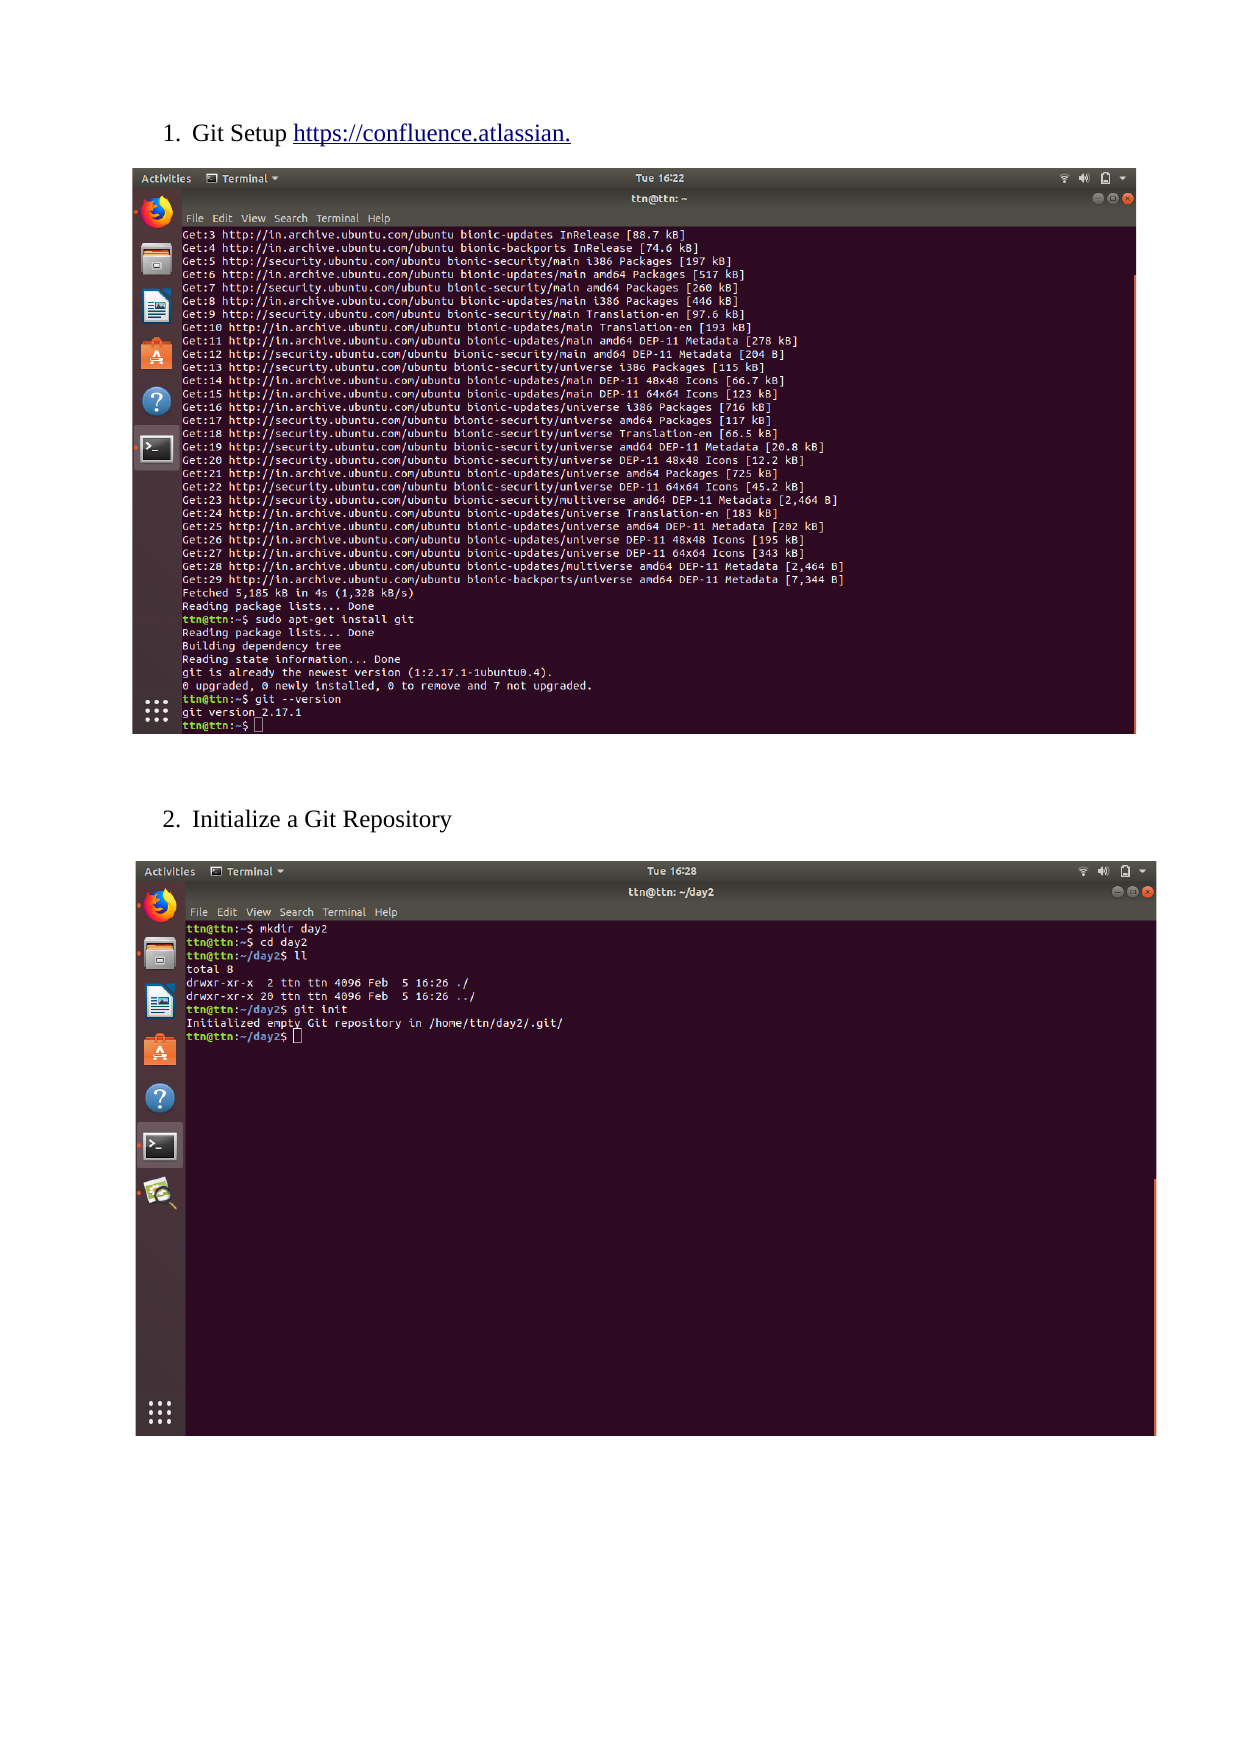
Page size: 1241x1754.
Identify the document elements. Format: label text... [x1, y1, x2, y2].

picture [132, 168, 1137, 734]
picture [135, 861, 1157, 1436]
list Initialize a Git Repository [162, 804, 1122, 832]
list Git Setup https://confluence.atlassian. [162, 118, 1122, 147]
